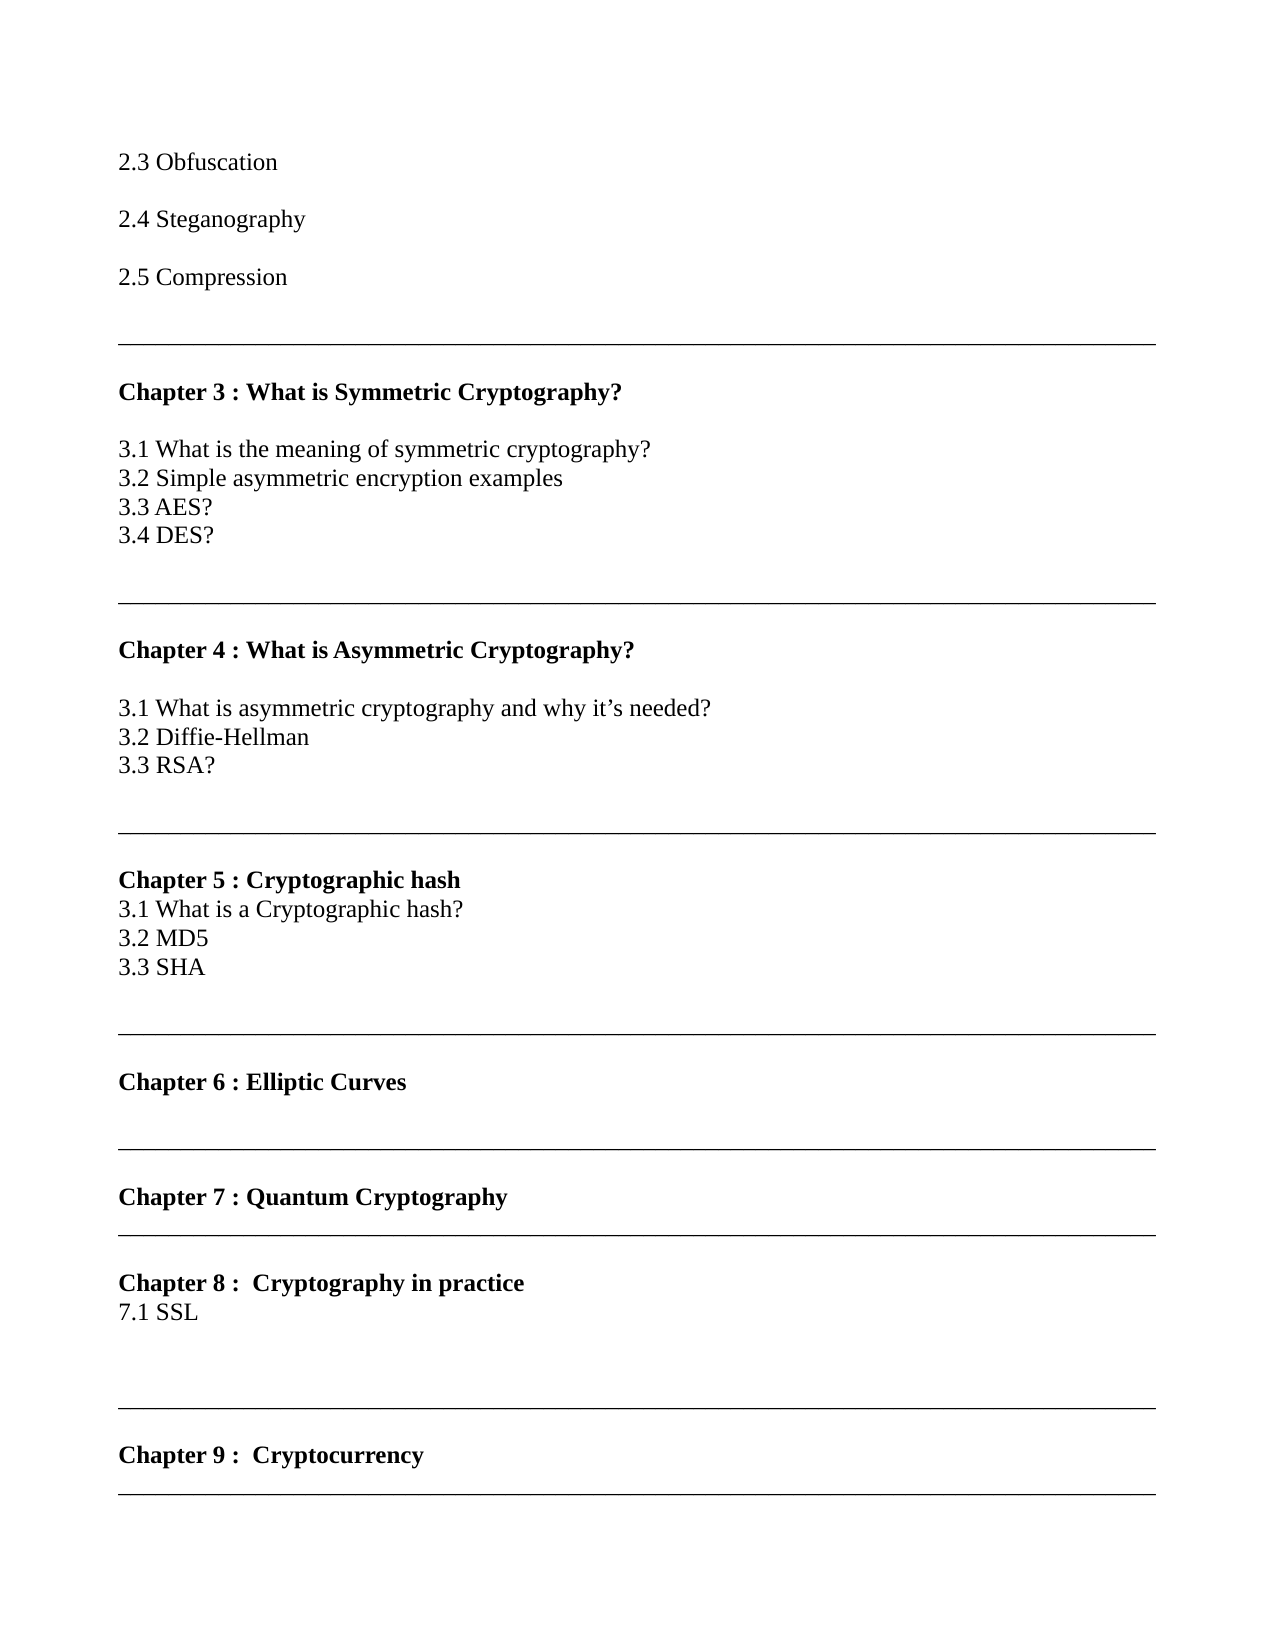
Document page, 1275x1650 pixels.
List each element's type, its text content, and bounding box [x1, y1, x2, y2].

text 2.3 Obfuscation [118, 147, 1157, 176]
text ___________________________________________________________________________________ [118, 1469, 1157, 1527]
text 3.3 RSA? [118, 751, 1157, 779]
text 2.4 Steganography [118, 204, 1157, 233]
text 3.1 What is a Cryptographic hash? [118, 894, 1157, 923]
text ___________________________________________________________________________________ [118, 1009, 1157, 1038]
text 2.5 Compression [118, 262, 1157, 291]
text 3.2 MD5 [118, 923, 1157, 952]
text Chapter 3 : What is Symmetric Cryptography? [118, 377, 1157, 406]
text Chapter 6 : Elliptic Curves [118, 1067, 1157, 1096]
text 3.3 SHA [118, 952, 1157, 981]
text 3.1 What is the meaning of symmetric cryptography? [118, 434, 1157, 463]
text 3.2 Simple asymmetric encryption examples [118, 463, 1157, 492]
text Chapter 8 : Cryptography in practice [118, 1239, 1157, 1297]
text Chapter 7 : Quantum Cryptography [118, 1182, 1157, 1211]
text 3.2 Diffie-Hellman [118, 722, 1157, 751]
text ___________________________________________________________________________________ [118, 808, 1157, 837]
text 3.1 What is asymmetric cryptography and why it’s needed? [118, 693, 1157, 722]
text ___________________________________________________________________________________ [118, 578, 1157, 607]
text ___________________________________________________________________________________ [118, 1211, 1157, 1239]
text Chapter 4 : What is Asymmetric Cryptography? [118, 636, 1157, 664]
text 7.1 SSL [118, 1297, 1157, 1326]
text ___________________________________________________________________________________ [118, 319, 1157, 348]
text 3.3 AES? [118, 492, 1157, 521]
text ___________________________________________________________________________________ [118, 1383, 1157, 1412]
text 3.4 DES? [118, 521, 1157, 549]
text Chapter 9 : Cryptocurrency [118, 1441, 1157, 1469]
text Chapter 5 : Cryptographic hash [118, 866, 1157, 894]
text ___________________________________________________________________________________ [118, 1124, 1157, 1153]
